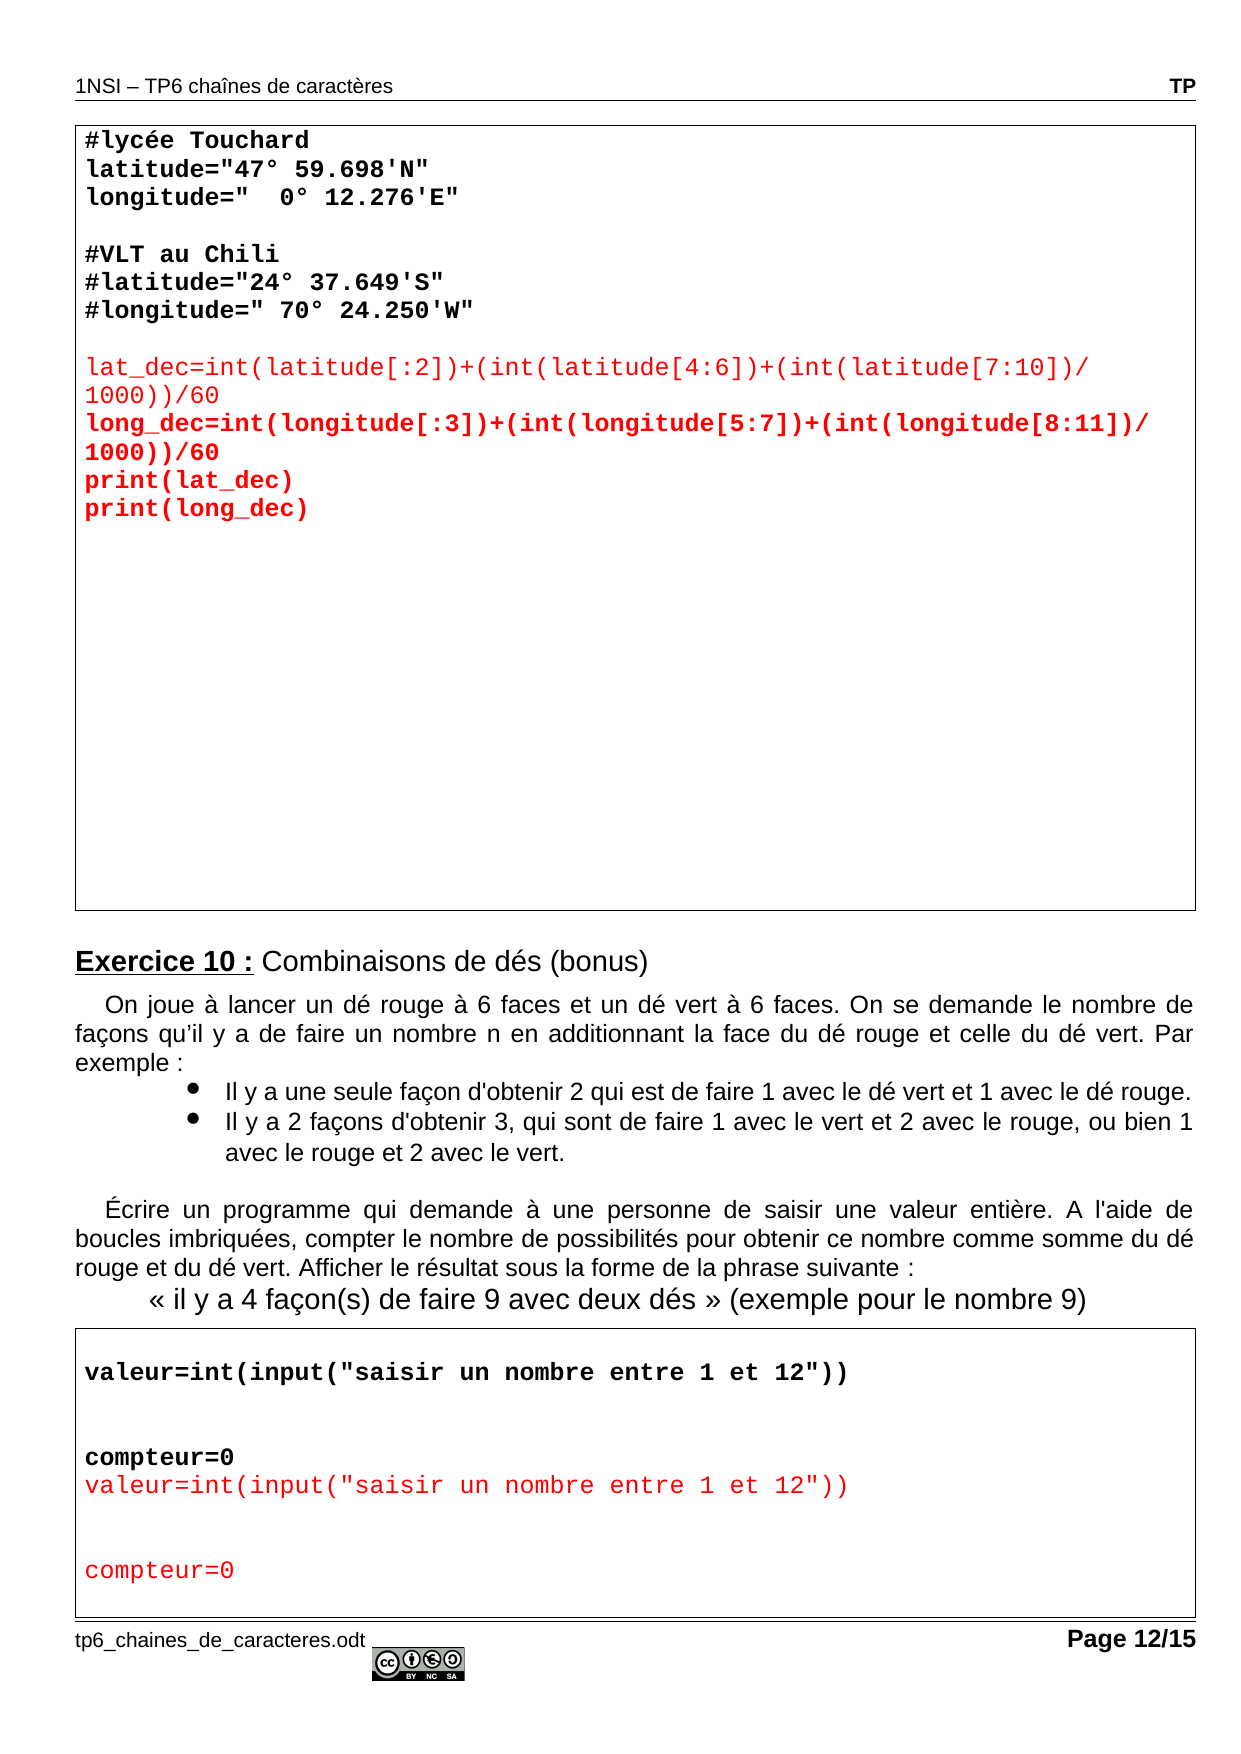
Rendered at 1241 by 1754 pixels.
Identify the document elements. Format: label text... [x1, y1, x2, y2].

list Il y a une seule façon d'obtenir 2 qui est de faire 1 avec le dé vert et 1 avec le dé rouge. [187, 1077, 1196, 1107]
text #lycée Touchard latitude="47° 59.698'N" longitude=" 0° 12.276'E" #VLT au Chili #latitude="24° 37.649'S" #longitude=" 70° 24.250'W" [76, 126, 1195, 351]
text On joue à lancer un dé rouge à 6 faces et un dé vert à 6 faces. On se demande le nombre de façons qu’il y a de faire un nombre n en additionnant la face du dé rouge et celle du dé vert. Par exemple : [75, 990, 1196, 1077]
list Il y a 2 façons d'obtenir 3, qui sont de faire 1 avec le vert et 2 avec le rouge, ou bien 1 avec le rouge et 2 avec le vert. [187, 1107, 1196, 1167]
text « il y a 4 façon(s) de faire 9 avec deux dés » (exemple pour le nombre 9) [75, 1282, 1196, 1315]
text compteur=0 [76, 1554, 1195, 1617]
picture [372, 1647, 465, 1681]
text lat_dec=int(latitude[:2])+(int(latitude[4:6])+(int(latitude[7:10])/1000))/60 [76, 351, 1195, 408]
text valeur=int(input("saisir un nombre entre 1 et 12")) [76, 1469, 1195, 1501]
text Exercice 10 : Combinaisons de dés (bonus) [75, 944, 1196, 978]
text print(long_dec) [76, 493, 1195, 524]
text long_dec=int(longitude[:3])+(int(longitude[5:7])+(int(longitude[8:11])/1000))/60 [76, 408, 1195, 464]
text valeur=int(input("saisir un nombre entre 1 et 12")) compteur=0 [76, 1356, 1195, 1469]
text Écrire un programme qui demande à une personne de saisir une valeur entière. A l'aide de boucles imbriquées, compter le nombre de possibilités pour obtenir ce nombre comme somme du dé rouge et du dé vert. Afficher le résultat sous la forme de la phrase suivante : [75, 1195, 1196, 1282]
text print(lat_dec) [76, 464, 1195, 493]
